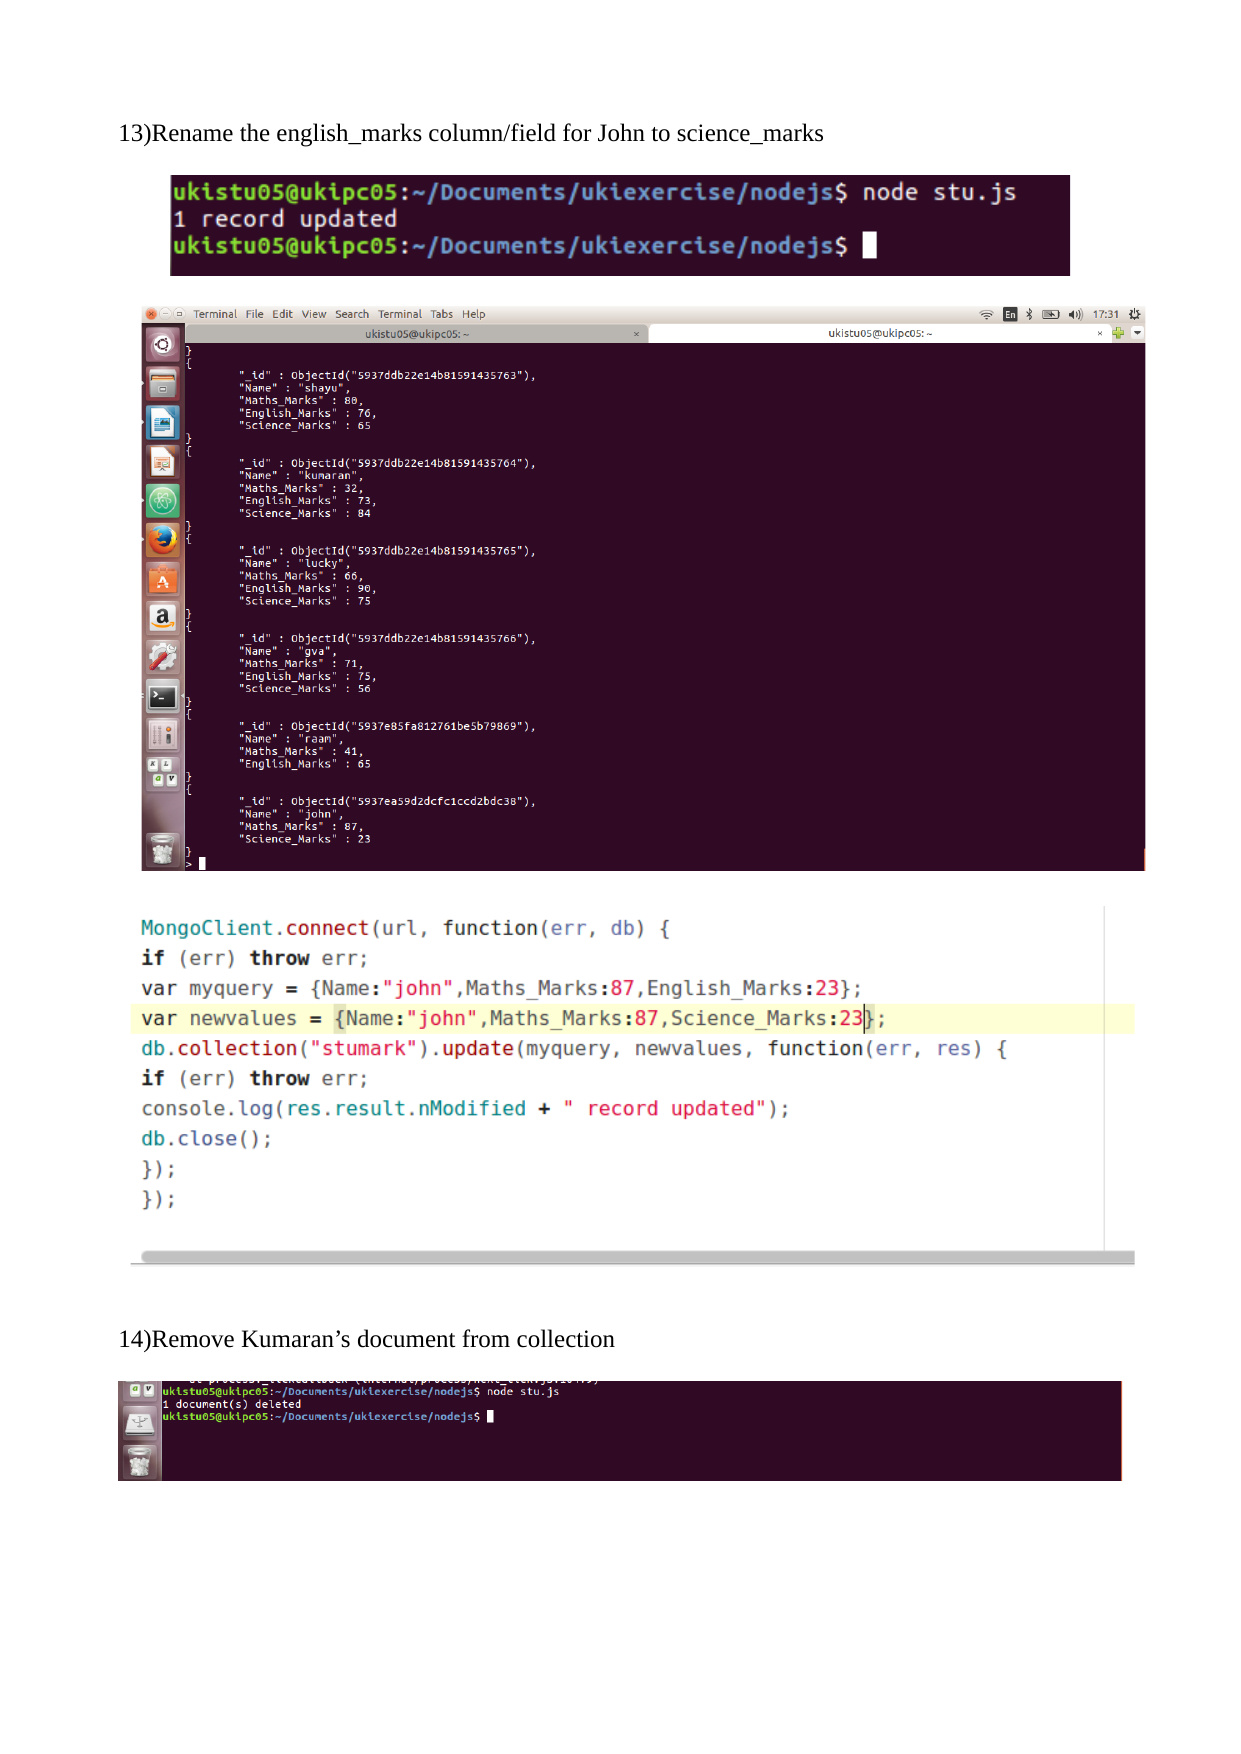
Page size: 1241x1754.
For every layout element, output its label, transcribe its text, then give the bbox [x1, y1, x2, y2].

picture [130, 906, 1135, 1267]
picture [141, 306, 1146, 871]
picture [170, 175, 1071, 276]
text 13)Rename the english_marks column/field for John to science_marks [118, 118, 1122, 147]
text 14)Remove Kumaran’s document from collection [118, 1324, 1122, 1353]
